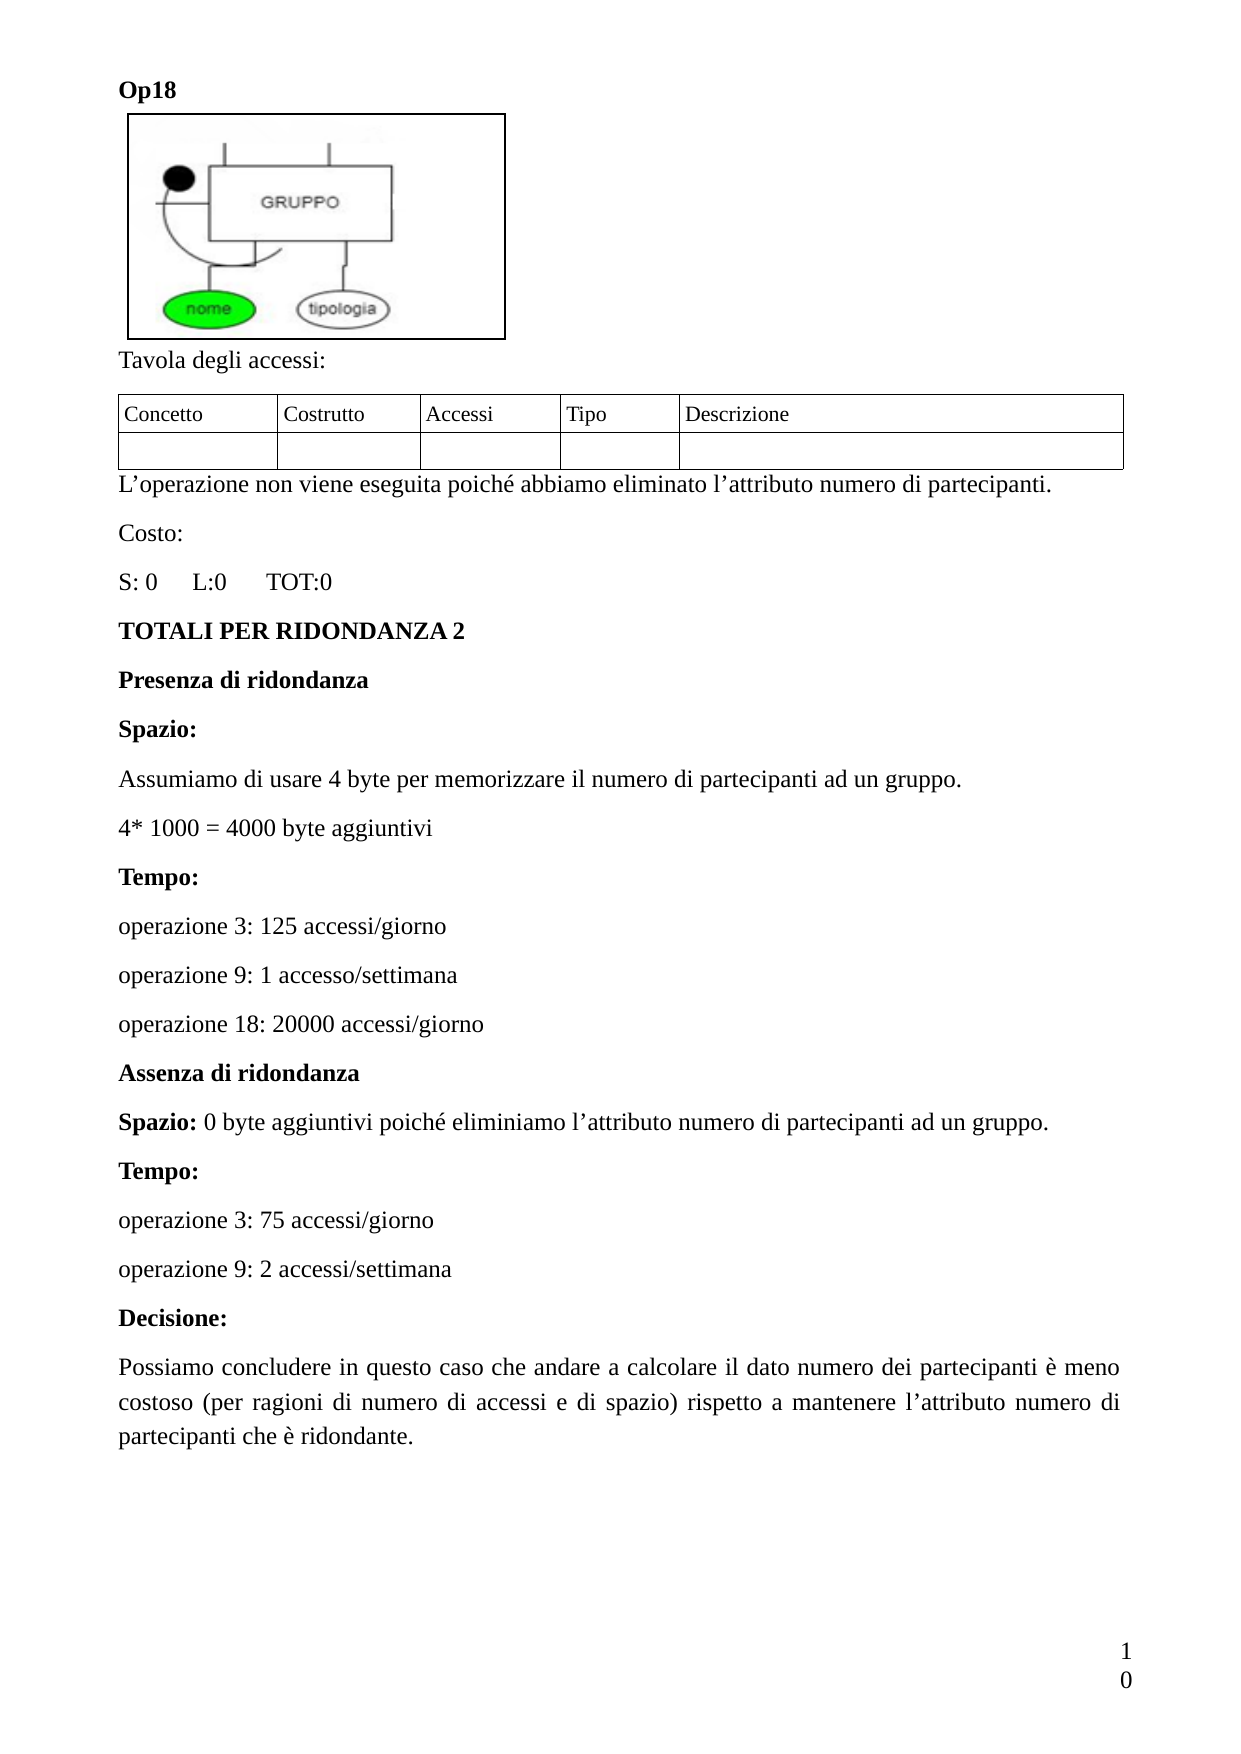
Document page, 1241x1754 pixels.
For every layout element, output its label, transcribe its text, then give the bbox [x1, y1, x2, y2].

text L’operazione non viene eseguita poiché abbiamo eliminato l’attributo numero di partecipanti. [118, 470, 1122, 498]
table_cell [561, 433, 679, 469]
table_cell [680, 433, 1123, 469]
text Decisione: [118, 1303, 1122, 1332]
text Possiamo concludere in questo caso che andare a calcolare il dato numero dei partecipanti è meno costoso (per ragioni di numero di accessi e di spazio) rispetto a mantenere l’attributo numero di partecipanti che è ridondante. [118, 1352, 1122, 1450]
text Presenza di ridondanza [118, 666, 1122, 694]
text Tavola degli accessi: [118, 124, 1122, 374]
text Assenza di ridondanza [118, 1058, 1122, 1087]
text [406, 115, 504, 338]
text 4* 1000 = 4000 byte aggiuntivi [118, 813, 1122, 841]
text operazione 3: 75 accessi/giorno [118, 1205, 1122, 1234]
table_header Costrutto [278, 395, 420, 432]
text TOTALI PER RIDONDANZA 2 [118, 616, 1122, 645]
table_cell [119, 433, 277, 469]
text operazione 3: 125 accessi/giorno [118, 911, 1122, 939]
text Costo: [118, 518, 1122, 547]
table_header Tipo [561, 395, 679, 432]
text S: 0 L:0 TOT:0 [118, 567, 1122, 596]
text Tempo: [118, 1156, 1122, 1185]
text operazione 9: 2 accessi/settimana [118, 1254, 1122, 1283]
table_cell [421, 433, 560, 469]
table_header Concetto [119, 395, 277, 432]
table_header Descrizione [680, 395, 1123, 432]
table_header Accessi [421, 395, 560, 432]
text Assumiamo di usare 4 byte per memorizzare il numero di partecipanti ad un gruppo. [118, 764, 1122, 792]
text operazione 9: 1 accesso/settimana [118, 960, 1122, 989]
text operazione 18: 20000 accessi/giorno [118, 1009, 1122, 1038]
text Op18 [118, 75, 1122, 104]
table_cell [278, 433, 420, 469]
text Spazio: [118, 714, 1122, 743]
text Tempo: [118, 862, 1122, 891]
text Spazio: 0 byte aggiuntivi poiché eliminiamo l’attributo numero di partecipanti ad un gruppo. [118, 1107, 1122, 1136]
